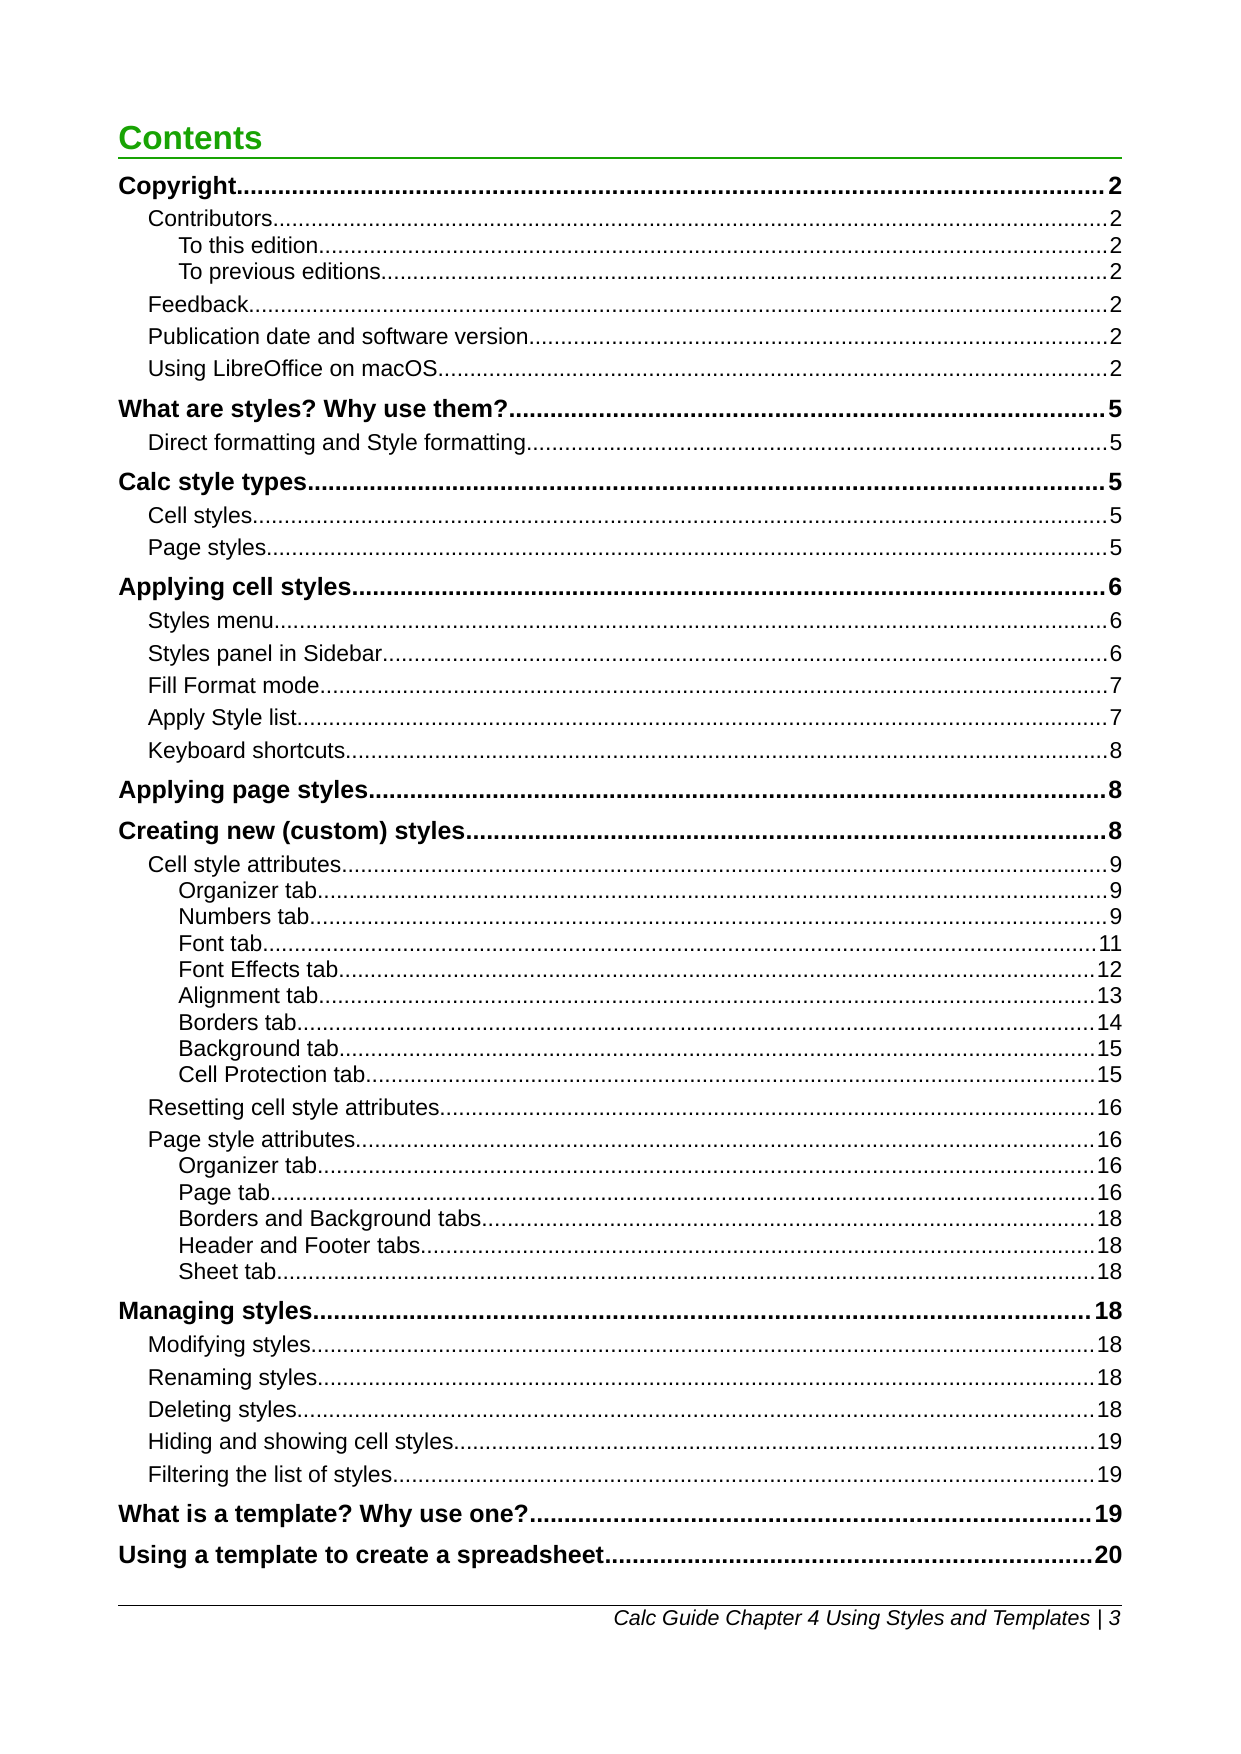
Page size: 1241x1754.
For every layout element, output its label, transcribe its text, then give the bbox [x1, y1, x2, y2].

text Calc style types 5 [118, 467, 1122, 496]
text Using LibreOffice on macOS 2 [148, 355, 1122, 382]
subtitle Contents [118, 118, 1122, 157]
text Header and Footer tabs 18 [178, 1232, 1122, 1258]
text Filtering the list of styles 19 [148, 1461, 1122, 1487]
text Deleting styles 18 [148, 1396, 1122, 1422]
text Cell Protection tab 15 [178, 1061, 1122, 1088]
text Copyright 2 [118, 171, 1122, 199]
text What is a template? Why use one? 19 [118, 1499, 1122, 1528]
text Contributors 2 [148, 205, 1122, 232]
text Cell style attributes 9 [148, 851, 1122, 877]
text Borders tab 14 [178, 1009, 1122, 1035]
text Borders and Background tabs 18 [178, 1205, 1122, 1232]
text Managing styles 18 [118, 1296, 1122, 1325]
text Organizer tab 9 [178, 877, 1122, 903]
text Alignment tab 13 [178, 982, 1122, 1009]
text Renaming styles 18 [148, 1363, 1122, 1390]
text Numbers tab 9 [178, 903, 1122, 929]
text Styles menu 6 [148, 607, 1122, 633]
text Using a template to create a spreadsheet 20 [118, 1540, 1122, 1568]
text Resetting cell style attributes 16 [148, 1094, 1122, 1120]
text Direct formatting and Style formatting 5 [148, 428, 1122, 455]
text Page tab 16 [178, 1179, 1122, 1205]
text To previous editions 2 [178, 258, 1122, 284]
text Page styles 5 [148, 534, 1122, 560]
text Feedback 2 [148, 291, 1122, 317]
text Styles panel in Sidebar 6 [148, 639, 1122, 666]
text Creating new (custom) styles 8 [118, 816, 1122, 844]
text To this edition 2 [178, 232, 1122, 258]
text Fill Format mode 7 [148, 672, 1122, 698]
text Publication date and software version 2 [148, 323, 1122, 349]
text Cell styles 5 [148, 502, 1122, 528]
text Organizer tab 16 [178, 1152, 1122, 1179]
text Page style attributes 16 [148, 1126, 1122, 1152]
text What are styles? Why use them? 5 [118, 394, 1122, 422]
text Modifying styles 18 [148, 1331, 1122, 1357]
text Font Effects tab 12 [178, 956, 1122, 982]
text Apply Style list 7 [148, 704, 1122, 731]
text Sheet tab 18 [178, 1258, 1122, 1284]
text Keyboard shortcuts 8 [148, 737, 1122, 763]
text Applying page styles 8 [118, 775, 1122, 804]
text Applying cell styles 6 [118, 572, 1122, 601]
text Font tab 11 [178, 929, 1122, 956]
text Hiding and showing cell styles 19 [148, 1428, 1122, 1454]
text Background tab 15 [178, 1035, 1122, 1061]
